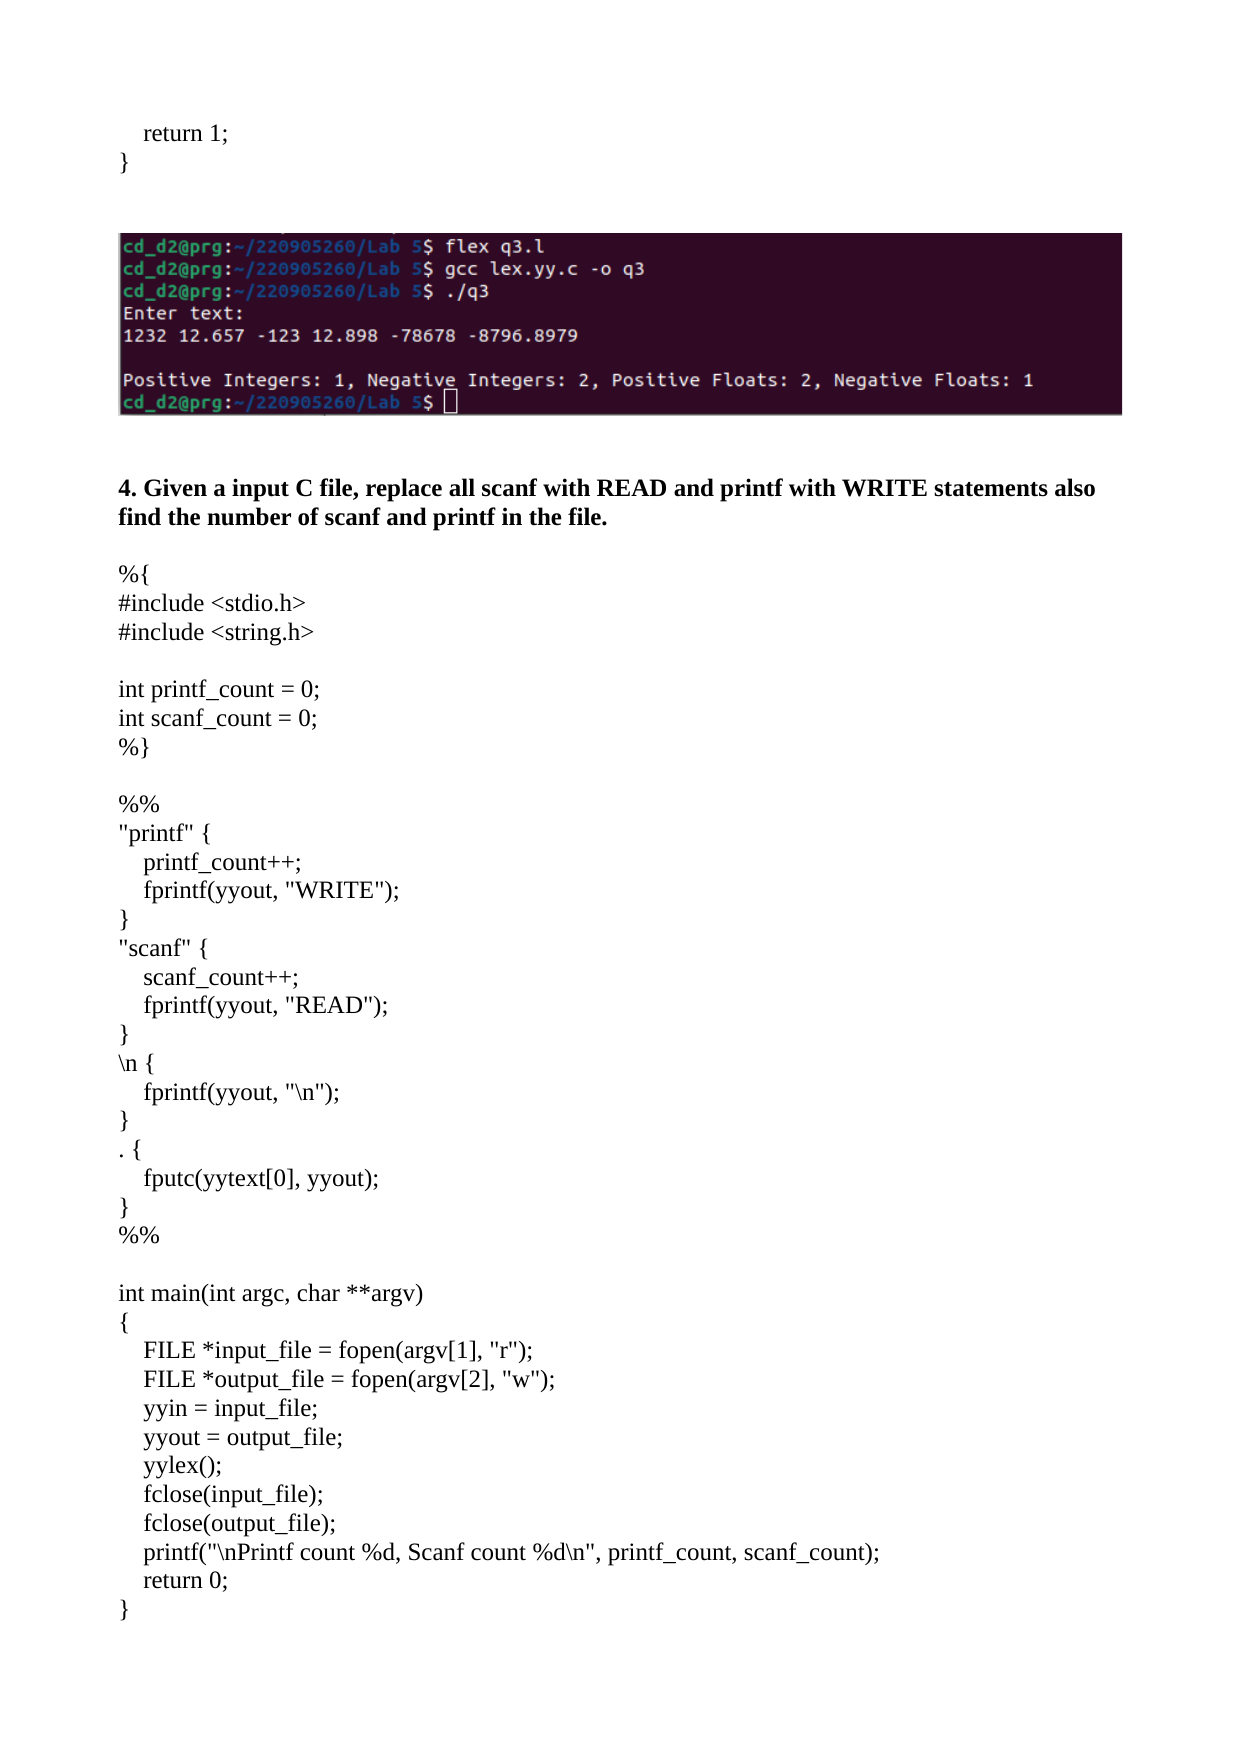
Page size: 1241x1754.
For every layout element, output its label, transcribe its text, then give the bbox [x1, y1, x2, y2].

text %% [118, 1221, 1122, 1249]
text scanf_count++; [118, 962, 1122, 991]
text 4. Given a input C file, replace all scanf with READ and printf with WRITE statements also find the number of scanf and printf in the file. [118, 473, 1122, 531]
text } [118, 147, 1122, 176]
text "printf" { [118, 818, 1122, 847]
text return 0; [118, 1566, 1122, 1594]
text fprintf(yyout, "WRITE"); [118, 876, 1122, 904]
text printf("\nPrintf count %d, Scanf count %d\n", printf_count, scanf_count); [118, 1537, 1122, 1566]
text } [118, 1192, 1122, 1221]
text } [118, 904, 1122, 933]
text int printf_count = 0; [118, 674, 1122, 703]
text . { [118, 1134, 1122, 1163]
text #include <stdio.h> [118, 588, 1122, 617]
text } [118, 1106, 1122, 1134]
text fprintf(yyout, "\n"); [118, 1077, 1122, 1106]
text fprintf(yyout, "READ"); [118, 991, 1122, 1019]
text %} [118, 732, 1122, 761]
text \n { [118, 1048, 1122, 1077]
text } [118, 1019, 1122, 1048]
text int main(int argc, char **argv) [118, 1278, 1122, 1307]
text "scanf" { [118, 933, 1122, 962]
text printf_count++; [118, 847, 1122, 876]
text fclose(output_file); [118, 1508, 1122, 1537]
text FILE *output_file = fopen(argv[2], "w"); [118, 1364, 1122, 1393]
text return 1; [118, 118, 1122, 147]
text yyout = output_file; [118, 1422, 1122, 1451]
text %{ [118, 559, 1122, 588]
text } [118, 1594, 1122, 1623]
text %% [118, 789, 1122, 818]
text FILE *input_file = fopen(argv[1], "r"); [118, 1336, 1122, 1364]
text yylex(); [118, 1451, 1122, 1479]
text { [118, 1307, 1122, 1336]
text yyin = input_file; [118, 1393, 1122, 1422]
text fclose(input_file); [118, 1479, 1122, 1508]
text int scanf_count = 0; [118, 703, 1122, 732]
text #include <string.h> [118, 617, 1122, 646]
text fputc(yytext[0], yyout); [118, 1163, 1122, 1192]
picture [118, 233, 1123, 416]
